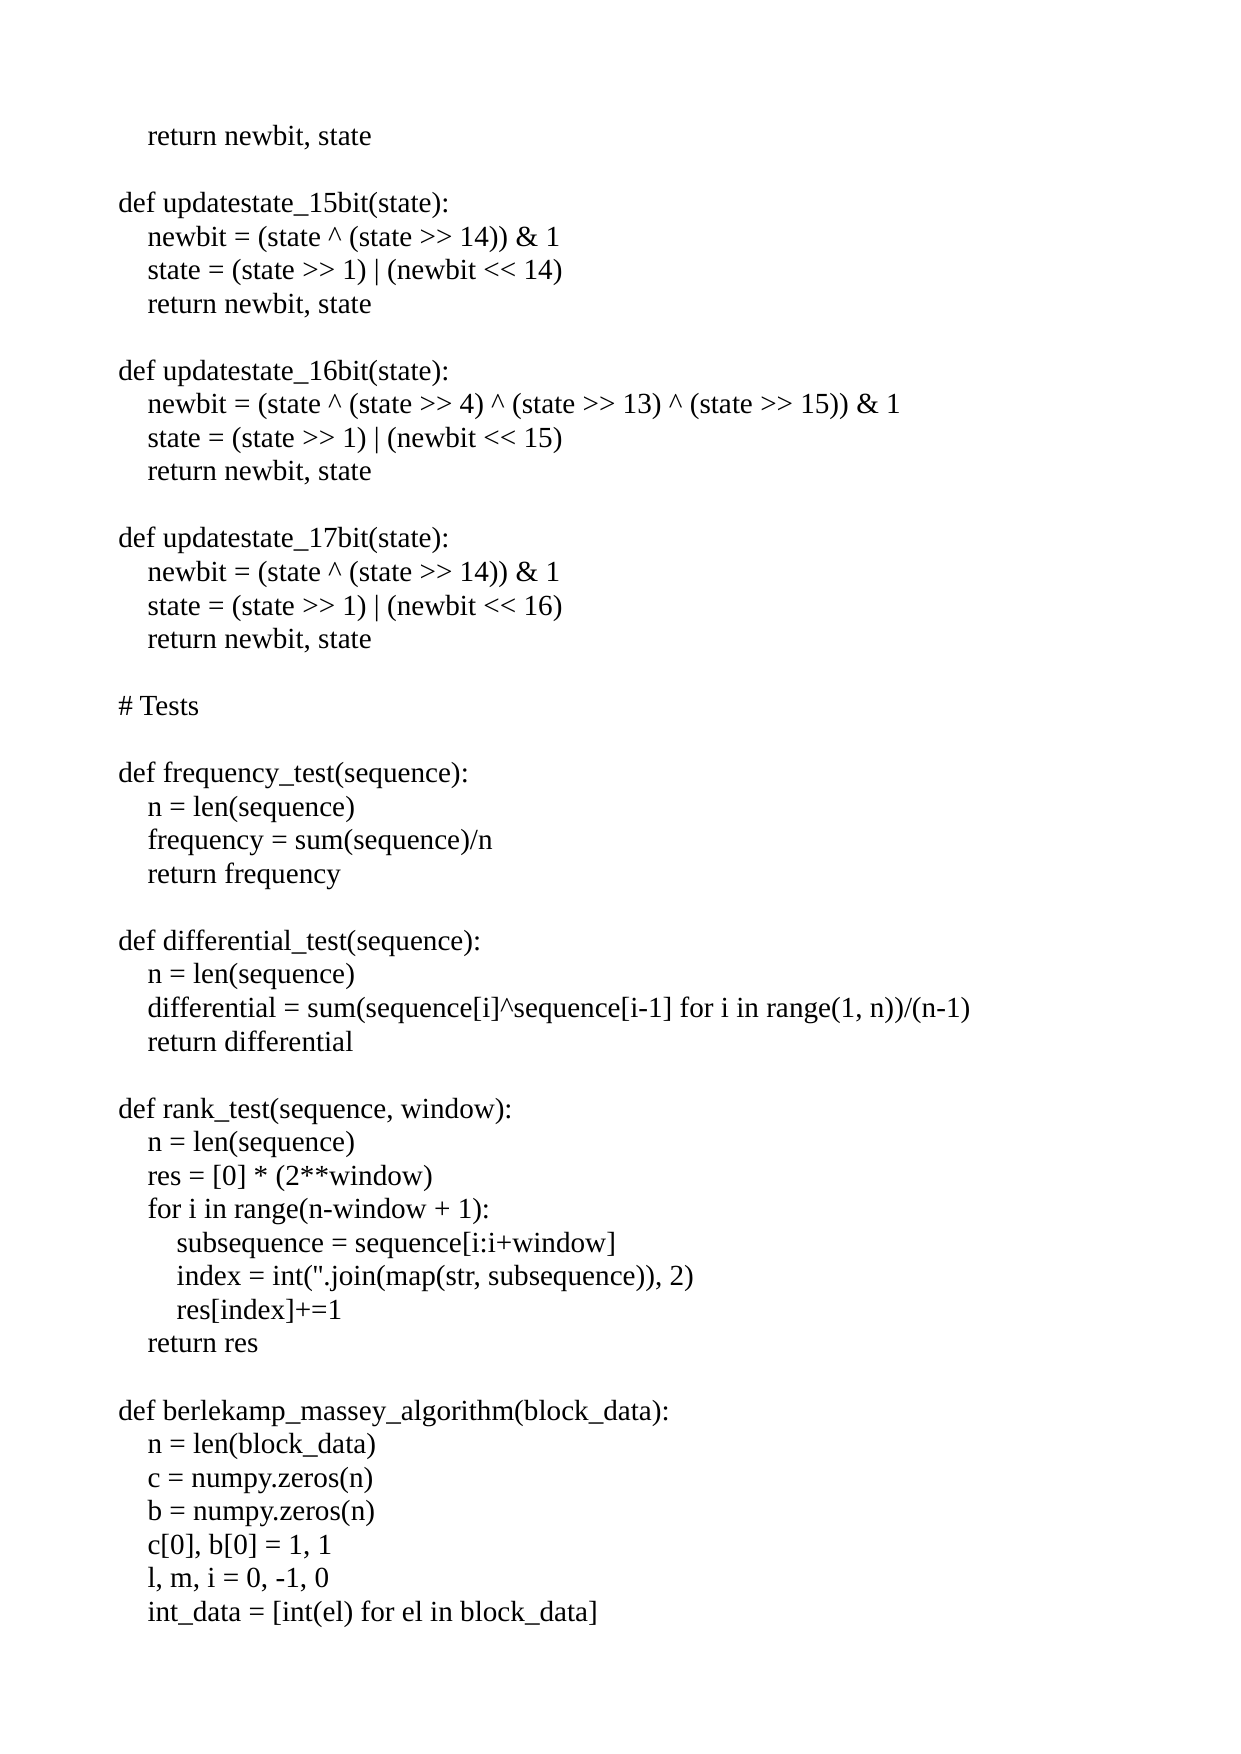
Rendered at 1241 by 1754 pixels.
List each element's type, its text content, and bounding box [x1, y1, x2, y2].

text n = len(sequence) [118, 789, 1122, 822]
text for i in range(n-window + 1): [118, 1191, 1122, 1225]
text c[0], b[0] = 1, 1 [118, 1527, 1122, 1560]
text res[index]+=1 [118, 1292, 1122, 1326]
text n = len(sequence) [118, 957, 1122, 990]
text def berlekamp_massey_algorithm(block_data): [118, 1393, 1122, 1426]
text def frequency_test(sequence): [118, 755, 1122, 789]
text newbit = (state ^ (state >> 14)) & 1 [118, 554, 1122, 588]
text return newbit, state [118, 621, 1122, 655]
text def updatestate_15bit(state): [118, 185, 1122, 219]
text return res [118, 1326, 1122, 1359]
text state = (state >> 1) | (newbit << 15) [118, 420, 1122, 453]
text n = len(sequence) [118, 1124, 1122, 1158]
text n = len(block_data) [118, 1426, 1122, 1460]
text newbit = (state ^ (state >> 14)) & 1 [118, 219, 1122, 252]
text b = numpy.zeros(n) [118, 1493, 1122, 1527]
text state = (state >> 1) | (newbit << 16) [118, 588, 1122, 621]
text int_data = [int(el) for el in block_data] [118, 1594, 1122, 1627]
text # Tests [118, 688, 1122, 722]
text def updatestate_17bit(state): [118, 521, 1122, 554]
text c = numpy.zeros(n) [118, 1460, 1122, 1493]
text return newbit, state [118, 286, 1122, 319]
text def differential_test(sequence): [118, 923, 1122, 957]
text def updatestate_16bit(state): [118, 353, 1122, 386]
text frequency = sum(sequence)/n [118, 822, 1122, 856]
text return differential [118, 1024, 1122, 1057]
text def rank_test(sequence, window): [118, 1091, 1122, 1124]
text l, m, i = 0, -1, 0 [118, 1560, 1122, 1594]
text return frequency [118, 856, 1122, 889]
text res = [0] * (2**window) [118, 1158, 1122, 1191]
text return newbit, state [118, 453, 1122, 487]
text newbit = (state ^ (state >> 4) ^ (state >> 13) ^ (state >> 15)) & 1 [118, 386, 1122, 420]
text state = (state >> 1) | (newbit << 14) [118, 252, 1122, 286]
text index = int(''.join(map(str, subsequence)), 2) [118, 1258, 1122, 1292]
text return newbit, state [118, 118, 1122, 152]
text subsequence = sequence[i:i+window] [118, 1225, 1122, 1258]
text differential = sum(sequence[i]^sequence[i-1] for i in range(1, n))/(n-1) [118, 990, 1122, 1024]
